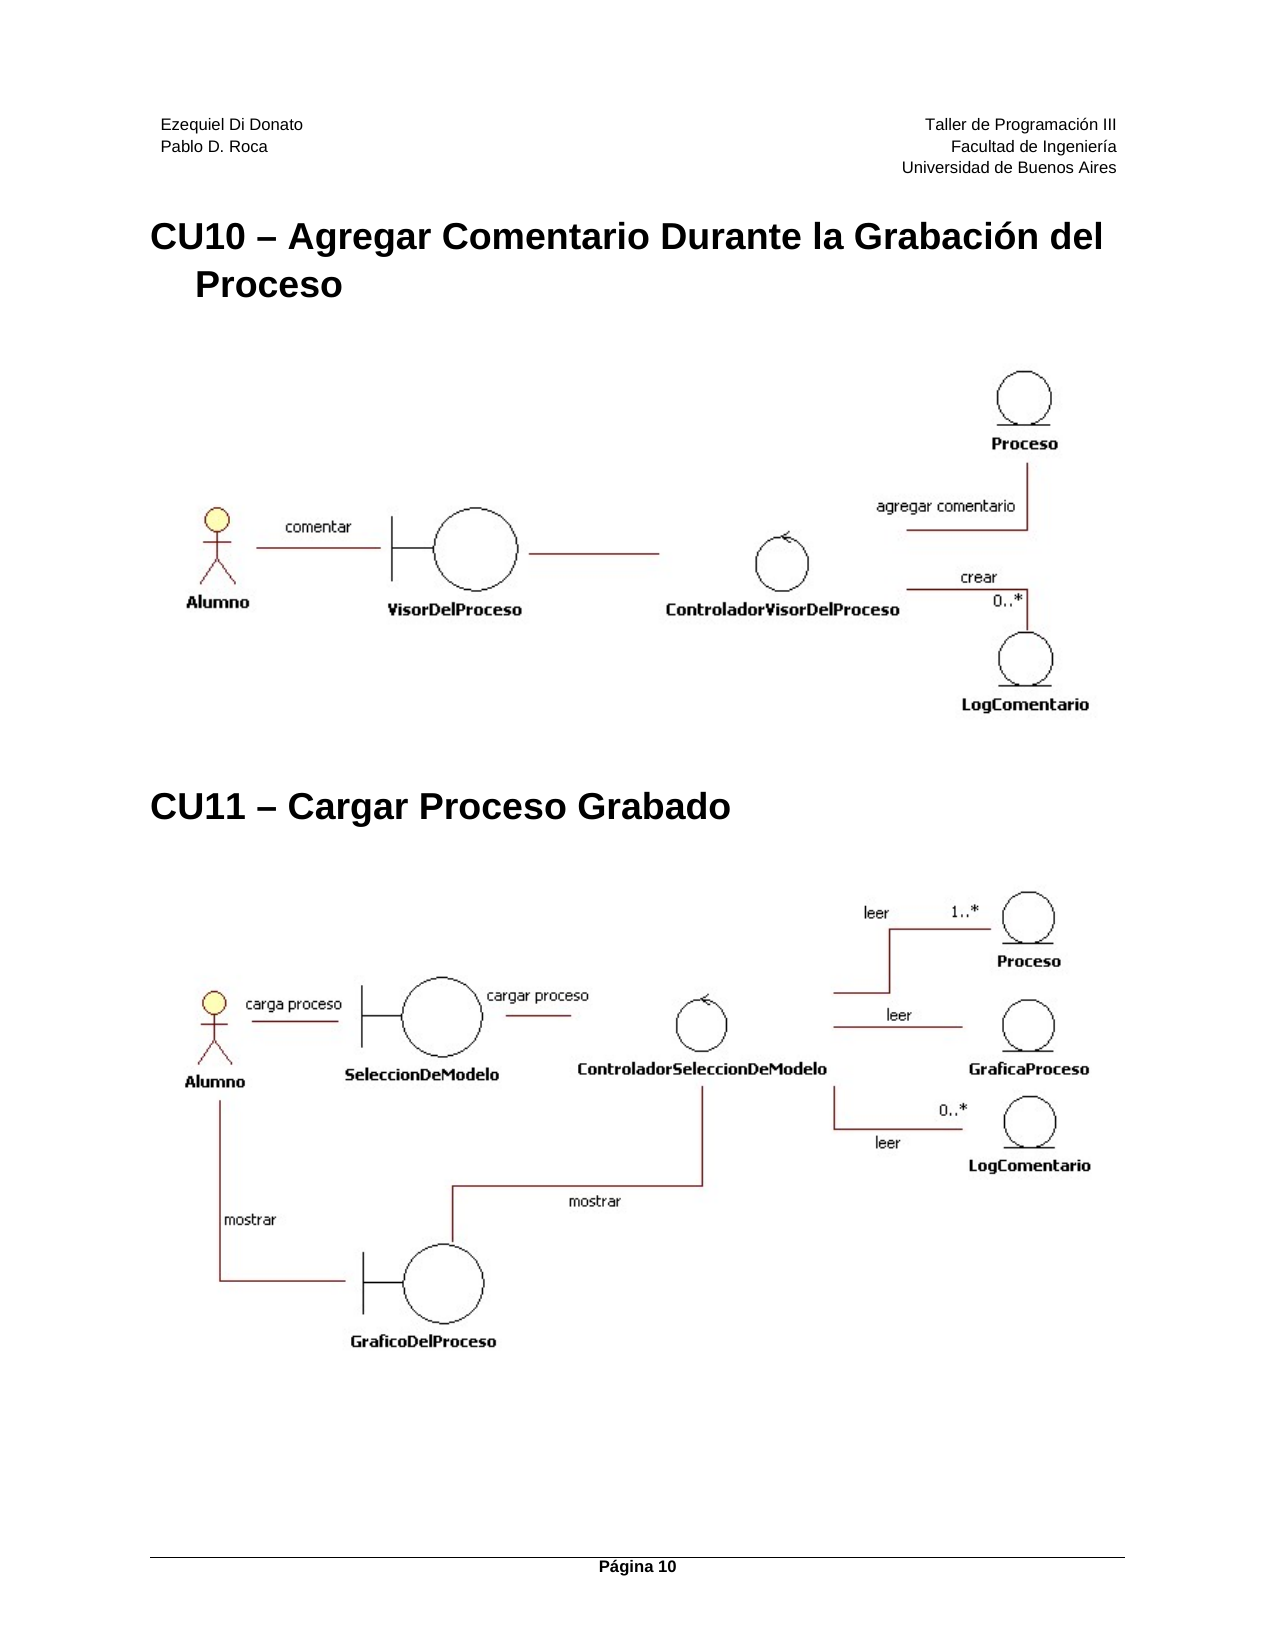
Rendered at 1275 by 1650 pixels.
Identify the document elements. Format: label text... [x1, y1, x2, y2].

subtitle CU10 – Agregar Comentario Durante la Grabación del Proceso [150, 215, 1125, 305]
picture [150, 862, 1125, 1387]
picture [150, 340, 1125, 752]
subtitle CU11 – Cargar Proceso Grabado [150, 785, 1125, 827]
